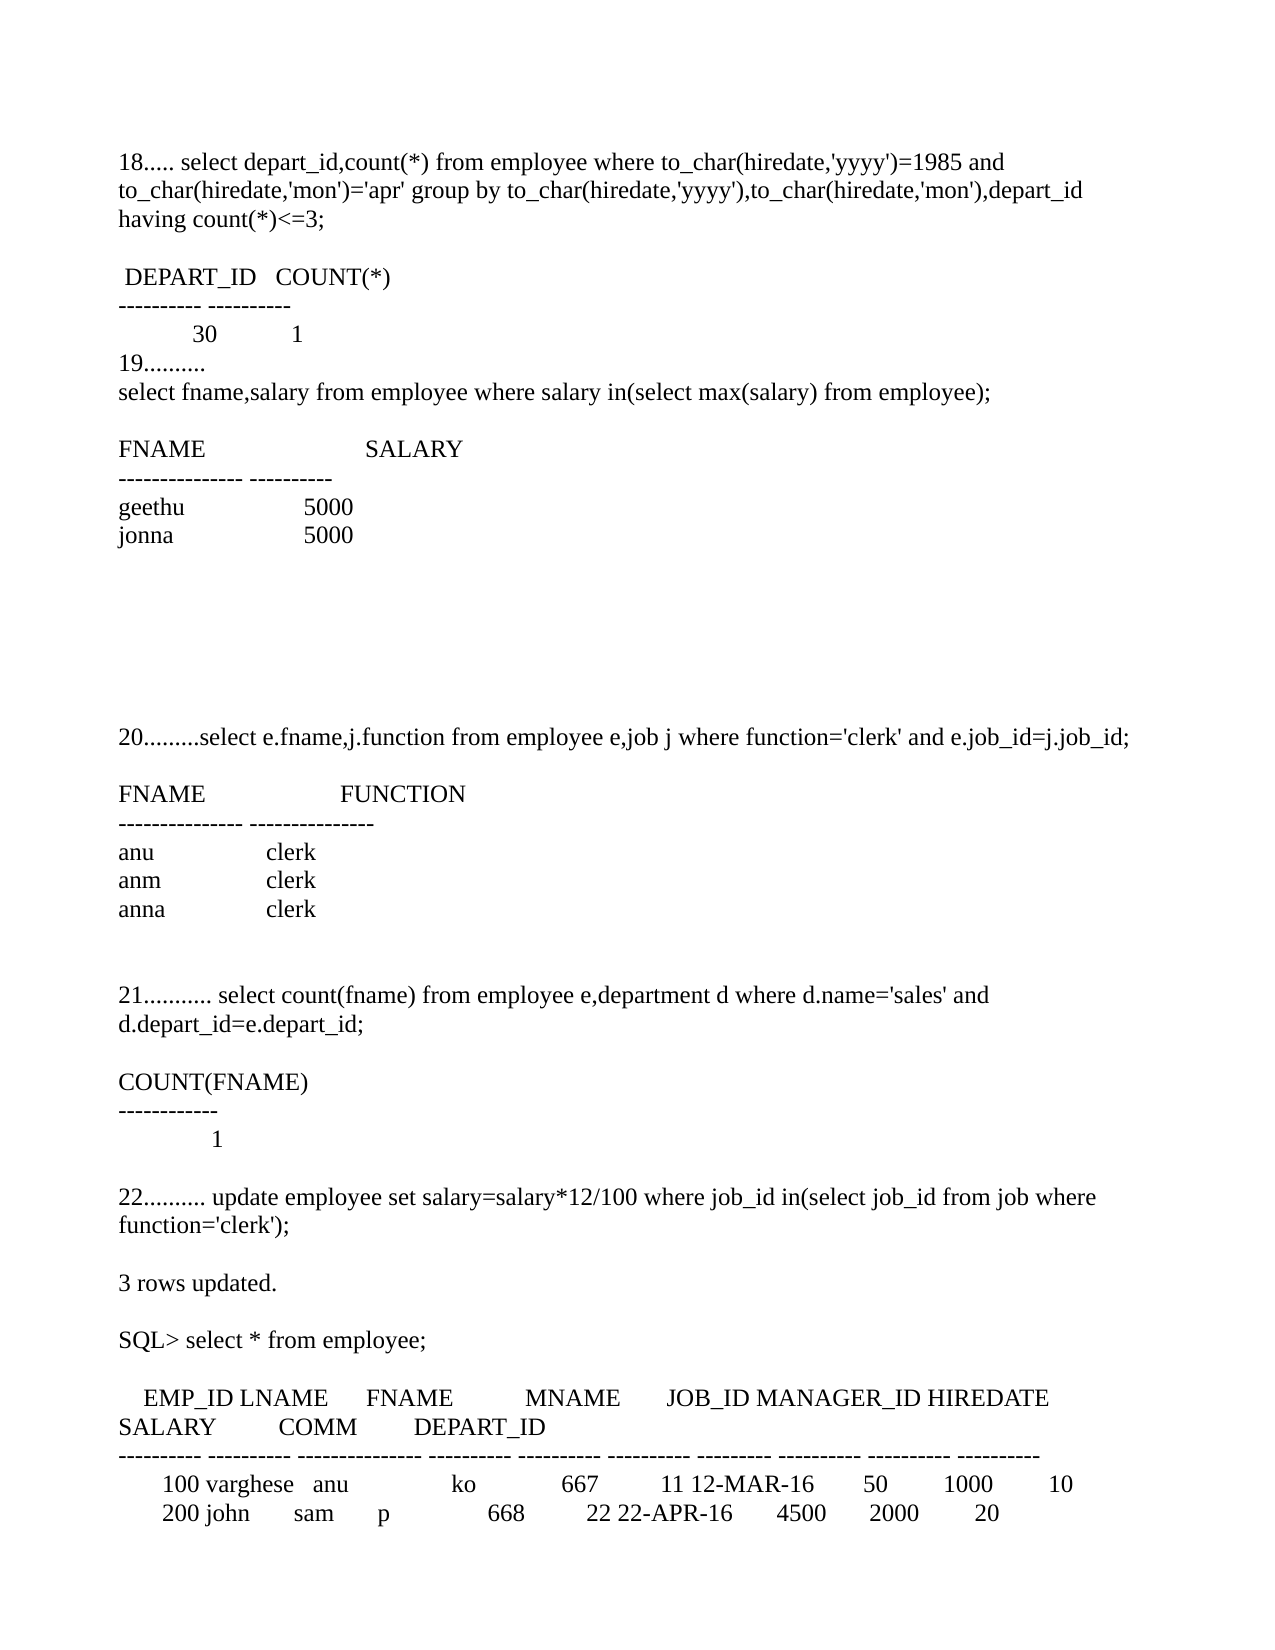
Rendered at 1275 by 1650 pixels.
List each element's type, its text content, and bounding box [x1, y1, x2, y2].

text ---------- ---------- [118, 291, 1157, 319]
text anm clerk [118, 866, 1157, 894]
text 19.......... [118, 348, 1157, 377]
text FNAME SALARY [118, 434, 1157, 463]
text SQL> select * from employee; [118, 1326, 1157, 1354]
text 18..... select depart_id,count(*) from employee where to_char(hiredate,'yyyy')=1985 and to_char(hiredate,'mon')='apr' group by to_char(hiredate,'yyyy'),to_char(hiredate,'mon'),depart_id having count(*)<=3; [118, 147, 1157, 233]
text anna clerk [118, 894, 1157, 923]
text geethu 5000 [118, 492, 1157, 521]
text jonna 5000 [118, 521, 1157, 549]
text COUNT(FNAME) [118, 1067, 1157, 1096]
text 100 varghese anu ko 667 11 12-MAR-16 50 1000 10 [118, 1469, 1157, 1498]
text EMP_ID LNAME FNAME MNAME JOB_ID MANAGER_ID HIREDATE SALARY COMM DEPART_ID [118, 1383, 1157, 1441]
text FNAME FUNCTION [118, 779, 1157, 808]
text --------------- ---------- [118, 463, 1157, 492]
text ------------ [118, 1096, 1157, 1124]
text --------------- --------------- [118, 808, 1157, 837]
text anu clerk [118, 837, 1157, 866]
text 21........... select count(fname) from employee e,department d where d.name='sales' and d.depart_id=e.depart_id; [118, 981, 1157, 1038]
text DEPART_ID COUNT(*) [118, 262, 1157, 291]
text 22.......... update employee set salary=salary*12/100 where job_id in(select job_id from job where function='clerk'); [118, 1182, 1157, 1239]
text 200 john sam p 668 22 22-APR-16 4500 2000 20 [118, 1498, 1157, 1527]
text 20.........select e.fname,j.function from employee e,job j where function='clerk' and e.job_id=j.job_id; [118, 722, 1157, 751]
text ---------- ---------- --------------- ---------- ---------- ---------- --------- ---------- ---------- ---------- [118, 1441, 1157, 1469]
text 3 rows updated. [118, 1268, 1157, 1297]
text 1 [118, 1124, 1157, 1153]
text 30 1 [118, 319, 1157, 348]
text select fname,salary from employee where salary in(select max(salary) from employee); [118, 377, 1157, 406]
